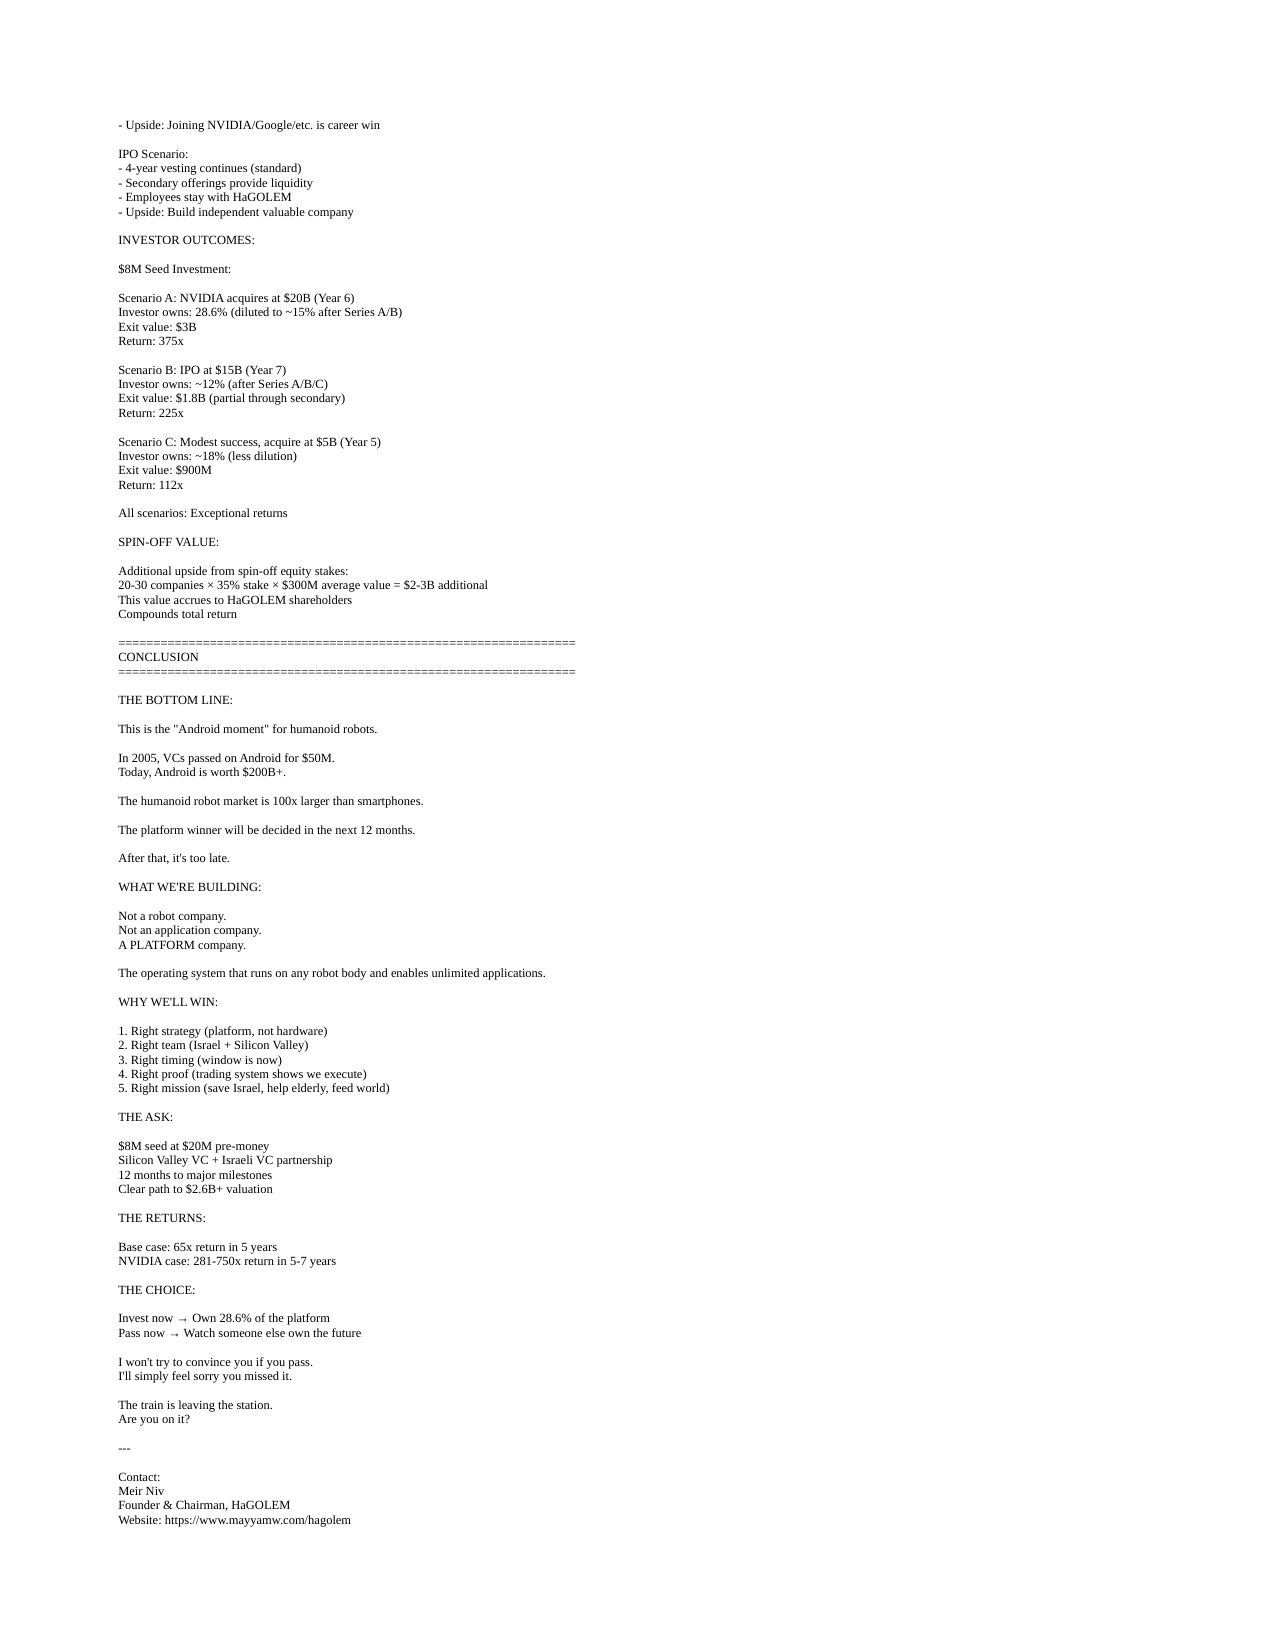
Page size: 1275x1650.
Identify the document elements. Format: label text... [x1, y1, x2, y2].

text Exit value: $900M [118, 463, 1157, 477]
text 20-30 companies × 35% stake × $300M average value = $2-3B additional [118, 578, 1157, 592]
text The train is leaving the station. [118, 1397, 1157, 1412]
text WHAT WE'RE BUILDING: [118, 880, 1157, 894]
text All scenarios: Exceptional returns [118, 506, 1157, 521]
text Exit value: $1.8B (partial through secondary) [118, 391, 1157, 406]
text After that, it's too late. [118, 851, 1157, 866]
text Investor owns: ~18% (less dilution) [118, 449, 1157, 463]
text $8M seed at $20M pre-money [118, 1139, 1157, 1153]
text Additional upside from spin-off equity stakes: [118, 564, 1157, 578]
text 5. Right mission (save Israel, help elderly, feed world) [118, 1081, 1157, 1096]
text Return: 225x [118, 406, 1157, 420]
text The platform winner will be decided in the next 12 months. [118, 822, 1157, 837]
text This is the "Android moment" for humanoid robots. [118, 722, 1157, 736]
text Clear path to $2.6B+ valuation [118, 1182, 1157, 1196]
text SPIN-OFF VALUE: [118, 535, 1157, 549]
text THE RETURNS: [118, 1211, 1157, 1225]
text I won't try to convince you if you pass. [118, 1354, 1157, 1369]
text Base case: 65x return in 5 years [118, 1239, 1157, 1254]
text WHY WE'LL WIN: [118, 995, 1157, 1009]
text Contact: [118, 1469, 1157, 1484]
text 3. Right timing (window is now) [118, 1052, 1157, 1067]
text Founder & Chairman, HaGOLEM [118, 1498, 1157, 1512]
text Invest now → Own 28.6% of the platform [118, 1311, 1157, 1326]
text Not an application company. [118, 923, 1157, 937]
text Scenario C: Modest success, acquire at $5B (Year 5) [118, 434, 1157, 449]
text In 2005, VCs passed on Android for $50M. [118, 751, 1157, 765]
text 4. Right proof (trading system shows we execute) [118, 1067, 1157, 1081]
text NVIDIA case: 281-750x return in 5-7 years [118, 1254, 1157, 1268]
text Are you on it? [118, 1412, 1157, 1426]
text Meir Niv [118, 1484, 1157, 1498]
text Scenario A: NVIDIA acquires at $20B (Year 6) [118, 291, 1157, 305]
text Return: 112x [118, 477, 1157, 492]
text ================================================================= [118, 636, 1157, 650]
text THE CHOICE: [118, 1282, 1157, 1297]
text - Employees stay with HaGOLEM [118, 190, 1157, 204]
text 2. Right team (Israel + Silicon Valley) [118, 1038, 1157, 1052]
text The humanoid robot market is 100x larger than smartphones. [118, 794, 1157, 808]
text CONCLUSION [118, 650, 1157, 664]
text I'll simply feel sorry you missed it. [118, 1369, 1157, 1383]
text THE BOTTOM LINE: [118, 693, 1157, 707]
text Today, Android is worth $200B+. [118, 765, 1157, 779]
text This value accrues to HaGOLEM shareholders [118, 592, 1157, 607]
text --- [118, 1441, 1157, 1455]
text Pass now → Watch someone else own the future [118, 1326, 1157, 1340]
text - Upside: Build independent valuable company [118, 204, 1157, 219]
text THE ASK: [118, 1110, 1157, 1124]
text 1. Right strategy (platform, not hardware) [118, 1024, 1157, 1038]
text Compounds total return [118, 607, 1157, 621]
text 12 months to major milestones [118, 1167, 1157, 1182]
text - Secondary offerings provide liquidity [118, 176, 1157, 190]
text Investor owns: 28.6% (diluted to ~15% after Series A/B) [118, 305, 1157, 319]
text Return: 375x [118, 334, 1157, 348]
text - 4-year vesting continues (standard) [118, 161, 1157, 176]
text A PLATFORM company. [118, 937, 1157, 952]
text Investor owns: ~12% (after Series A/B/C) [118, 377, 1157, 391]
text INVESTOR OUTCOMES: [118, 233, 1157, 247]
text Website: https://www.mayyamw.com/hagolem [118, 1512, 1157, 1527]
text - Upside: Joining NVIDIA/Google/etc. is career win [118, 118, 1157, 132]
text Not a robot company. [118, 909, 1157, 923]
text Silicon Valley VC + Israeli VC partnership [118, 1153, 1157, 1167]
text The operating system that runs on any robot body and enables unlimited applications. [118, 966, 1157, 981]
text IPO Scenario: [118, 147, 1157, 161]
text Scenario B: IPO at $15B (Year 7) [118, 362, 1157, 377]
text Exit value: $3B [118, 319, 1157, 334]
text ================================================================= [118, 664, 1157, 679]
text $8M Seed Investment: [118, 262, 1157, 276]
